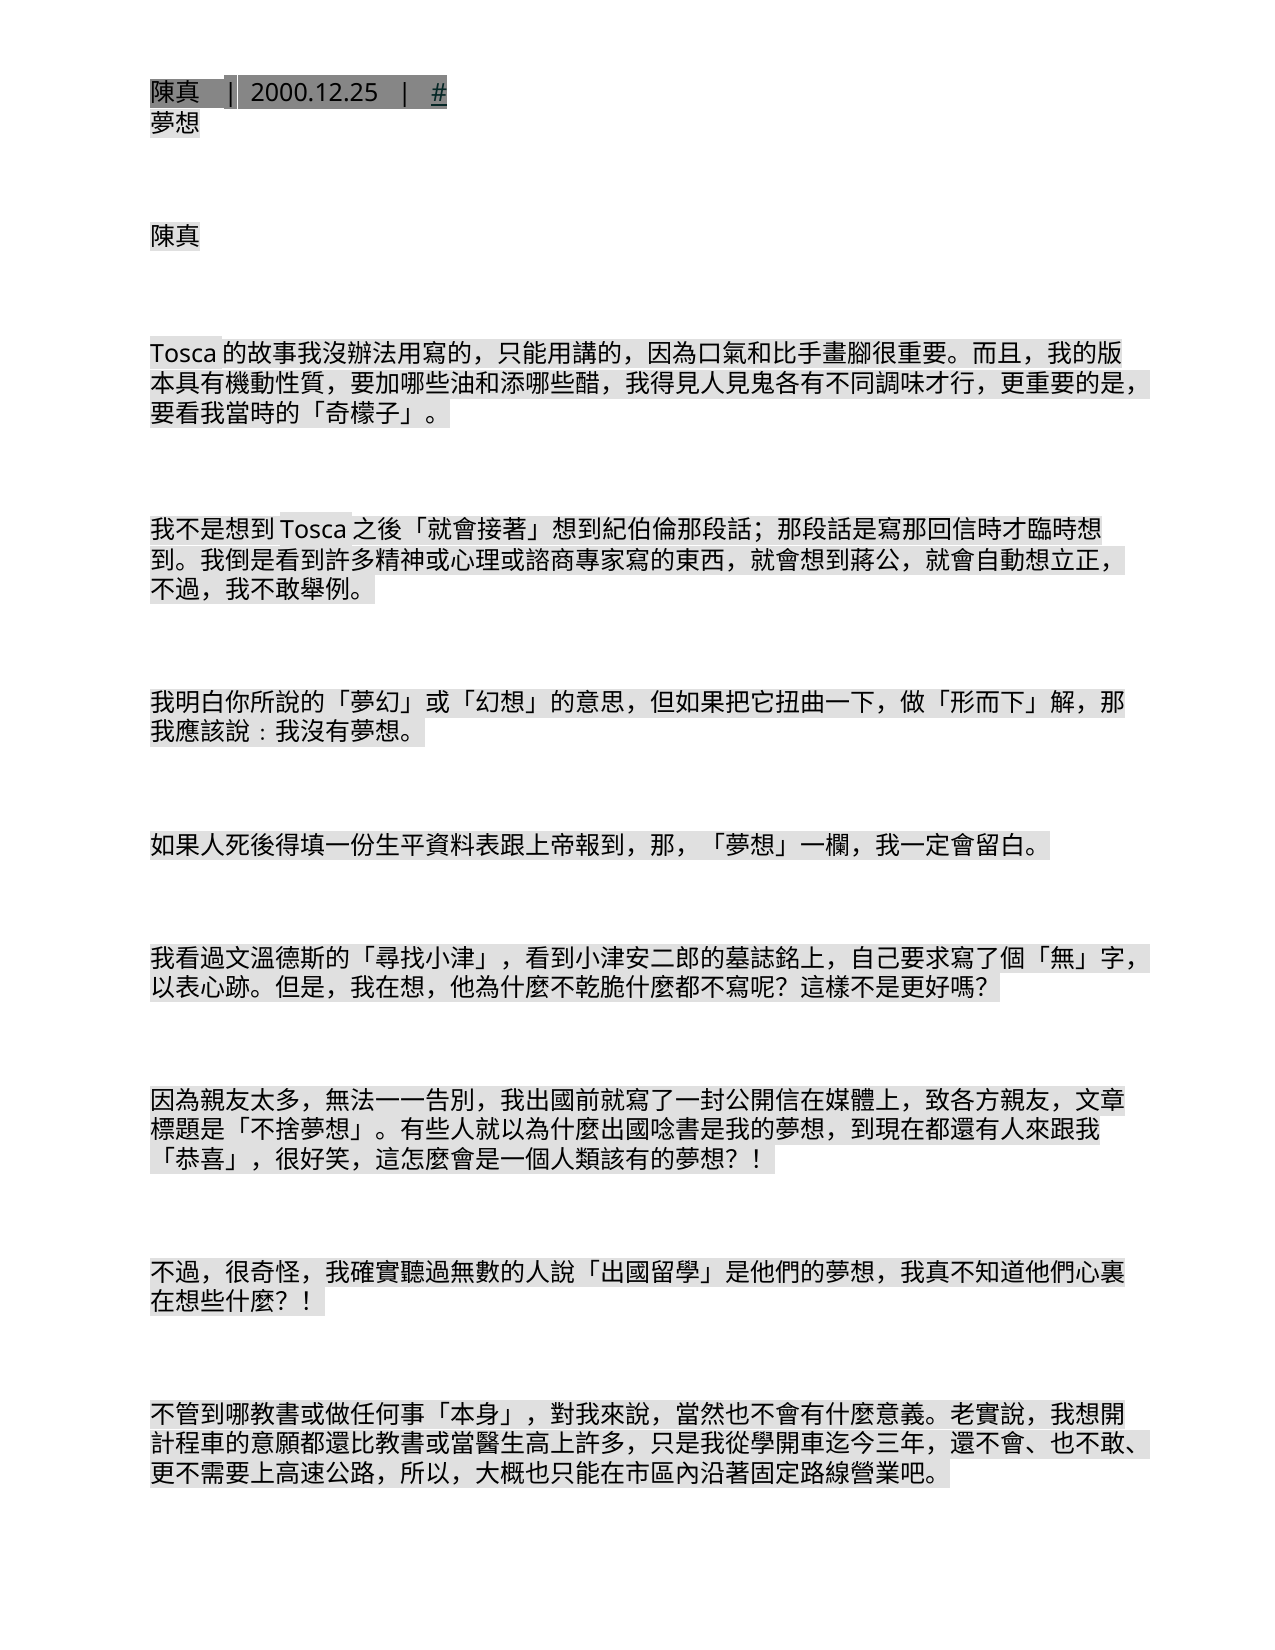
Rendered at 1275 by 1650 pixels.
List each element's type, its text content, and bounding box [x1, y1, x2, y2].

text 如果人死後得填一份生平資料表跟上帝報到，那，「夢想」一欄，我一定會留白。 [150, 831, 1125, 860]
text 因為親友太多，無法一一告別，我出國前就寫了一封公開信在媒體上，致各方親友，文章標題是「不捨夢想」。有些人就以為什麼出國唸書是我的夢想，到現在都還有人來跟我「恭喜」，很好笑，這怎麼會是一個人類該有的夢想？！ [150, 1086, 1125, 1174]
text 陳真 [150, 222, 1125, 251]
text 我看過文溫德斯的「尋找小津」，看到小津安二郎的墓誌銘上，自己要求寫了個「無」字，以表心跡。但是，我在想，他為什麼不乾脆什麼都不寫呢？這樣不是更好嗎？ [150, 944, 1125, 1002]
text 不過，很奇怪，我確實聽過無數的人說「出國留學」是他們的夢想，我真不知道他們心裏在想些什麼？！ [150, 1258, 1125, 1316]
text Tosca的故事我沒辦法用寫的，只能用講的，因為口氣和比手畫腳很重要。而且，我的版本具有機動性質，要加哪些油和添哪些醋，我得見人見鬼各有不同調味才行，更重要的是，要看我當時的「奇檬子」。 [150, 336, 1125, 428]
text 不管到哪教書或做任何事「本身」，對我來說，當然也不會有什麼意義。老實說，我想開計程車的意願都還比教書或當醫生高上許多，只是我從學開車迄今三年，還不會、也不敢、更不需要上高速公路，所以，大概也只能在市區內沿著固定路線營業吧。 [150, 1400, 1125, 1488]
text 陳真 | 2000.12.25 | # [150, 75, 1125, 109]
text 夢想 [150, 109, 1125, 138]
text 我不是想到Tosca之後「就會接著」想到紀伯倫那段話；那段話是寫那回信時才臨時想到。我倒是看到許多精神或心理或諮商專家寫的東西，就會想到蔣公，就會自動想立正，不過，我不敢舉例。 [150, 512, 1125, 604]
text 我明白你所說的「夢幻」或「幻想」的意思，但如果把它扭曲一下，做「形而下」解，那我應該說﹕我沒有夢想。 [150, 688, 1125, 747]
